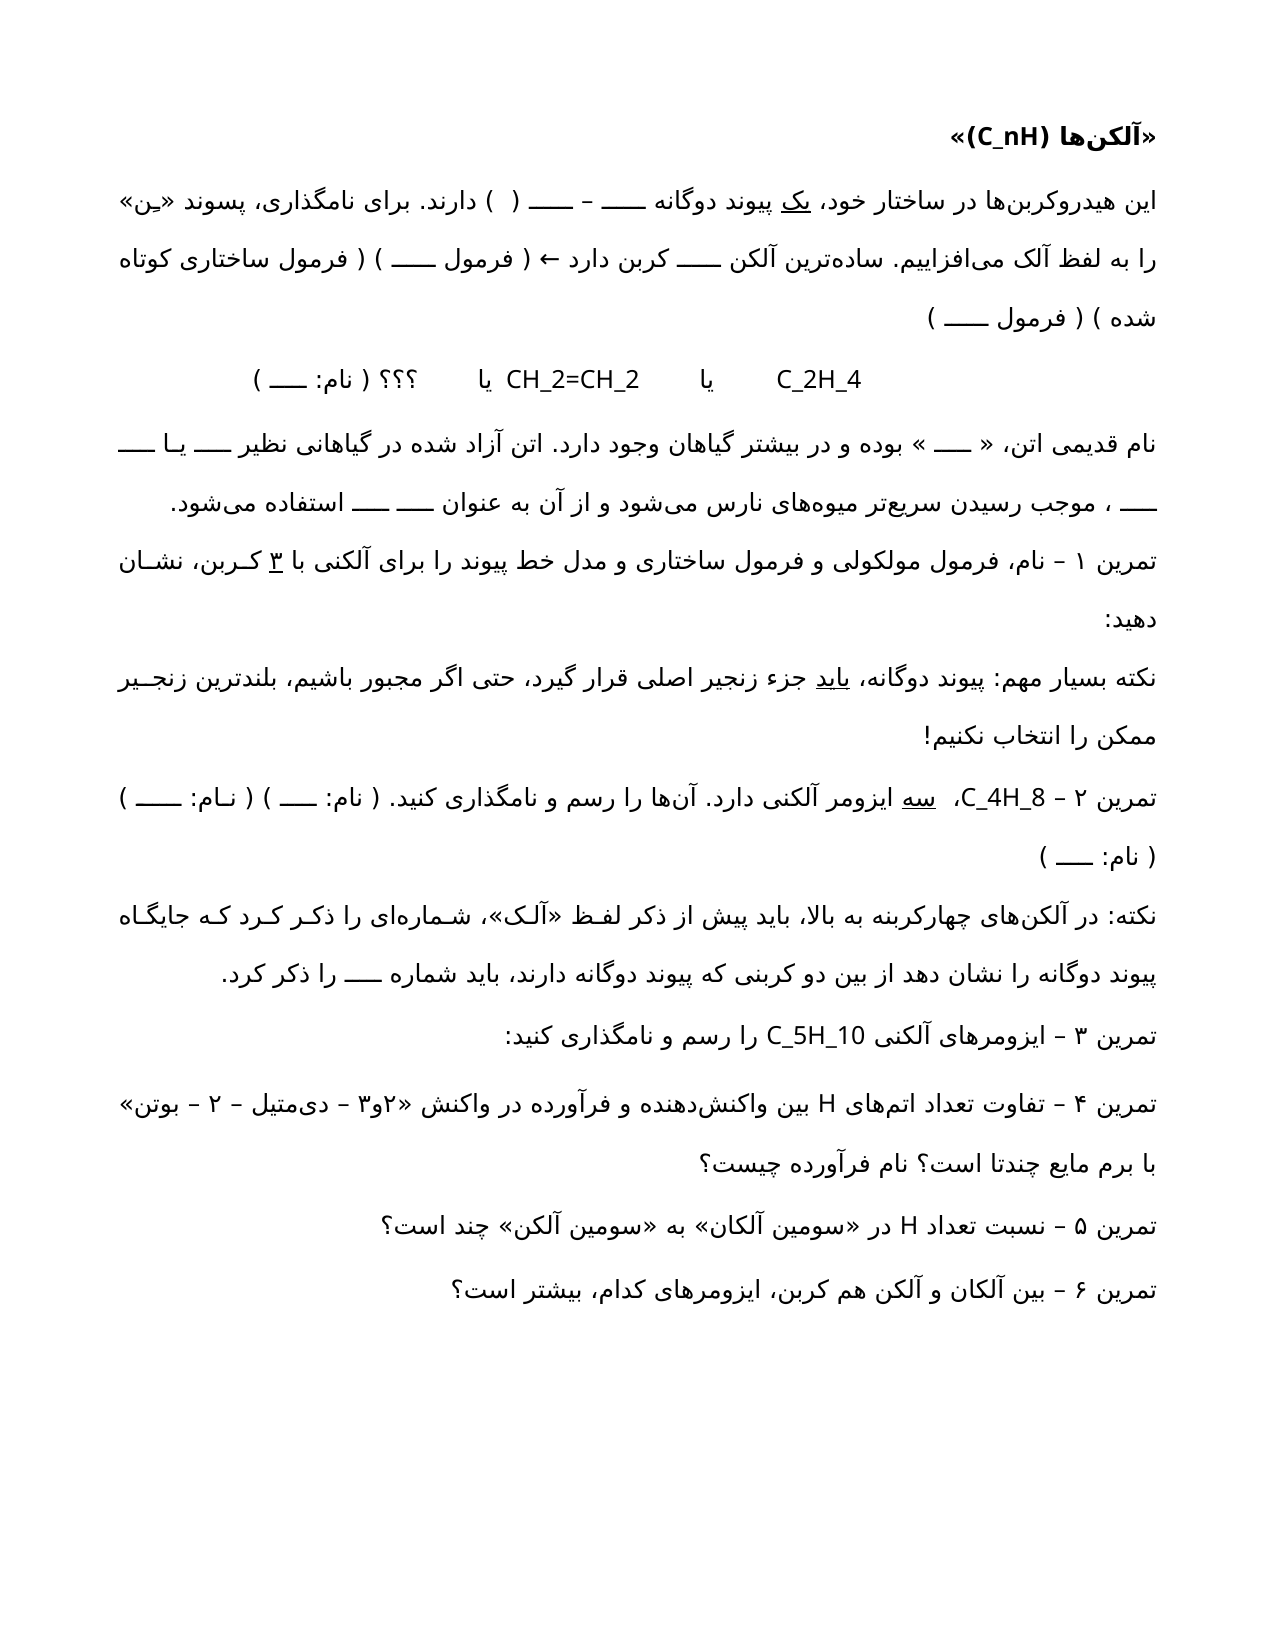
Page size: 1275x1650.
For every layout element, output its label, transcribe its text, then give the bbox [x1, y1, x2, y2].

text نکته بسیار مهم: پیوند دوگانه، باید جزء زنجیر اصلی قرار گیرد، حتی اگر مجبور باشیم، بلندترین زنجیر ممکن را انتخاب نکنیم! [118, 663, 1157, 750]
text این هیدروکربن‌ها در ساختار خود، یک پیوند دوگانه ــــــ – ــــــ ( ) دارند. برای نامگذاری، پسوند «ـِن» را به لفظ آلک می‌افزاییم. ساده‌ترین آلکن ــــــ کربن دارد ← ( فرمول ــــــ ) (‌ فرمول ساختاری کوتاه شده ) ( فرمول ــــــ ) [118, 186, 1157, 332]
text C_2H_4 یا CH_2=CH_2 یا ؟؟؟ ( نام: ـــــ ) [118, 361, 1157, 395]
text تمرین ۶ – بین آلکان و آلکن هم کربن، ایزومر‌های کدام، بیشتر است؟ [118, 1275, 1157, 1304]
text نکته: در آلکن‌های چهارکربنه به بالا، باید پیش از ذکر لفظ «آلک»، شماره‌ای را ذکر کرد که جایگاه پیوند دوگانه را نشان دهد از بین دو کربنی که پیوند دوگانه دارند، باید شماره ـــــ را ذکر کرد. [118, 901, 1157, 988]
text تمرین ۵ – نسبت تعداد H در «سومین آلکان» به «سومین آلکن» چند است؟ [118, 1207, 1157, 1241]
text تمرین ۴ – تفاوت تعداد اتم‌های H بین واکنش‌دهنده و فرآورده در واکنش «۲و۳ – دی‌متیل – ۲ – بوتن» با برم مایع چندتا است؟ نام فرآورده چیست؟ [118, 1086, 1157, 1178]
text نام قدیمی اتن، « ـــــ » بوده و در بیشتر گیاهان وجود دارد. اتن آزاد شده در گیاهانی نظیر ـــــ یا ـــــ ـــــ ، موجب رسیدن سریع‌تر میوه‌های نارس می‌شود و از آن به عنوان ـــــ ـــــ استفاده می‌شود. [118, 429, 1157, 517]
text تمرین ۳ – ایزومر‌های آلکنی C_5H_10 را رسم و نامگذاری کنید: [118, 1018, 1157, 1052]
text «آلکن‌ها (C_nH)» [118, 118, 1157, 152]
text تمرین ۱ – نام، فرمول مولکولی و فرمول ساختاری و مدل خط پیوند را برای آلکنی با ۳ کربن، نشان دهید: [118, 546, 1157, 633]
text تمرین ۲ – C_4H_8، سه ایزومر آلکنی دارد. آن‌ها را رسم و نامگذاری کنید. ( نام: ـــــ ) ( نام: ـــــ ) ( نام: ـــــ ) [118, 779, 1157, 872]
